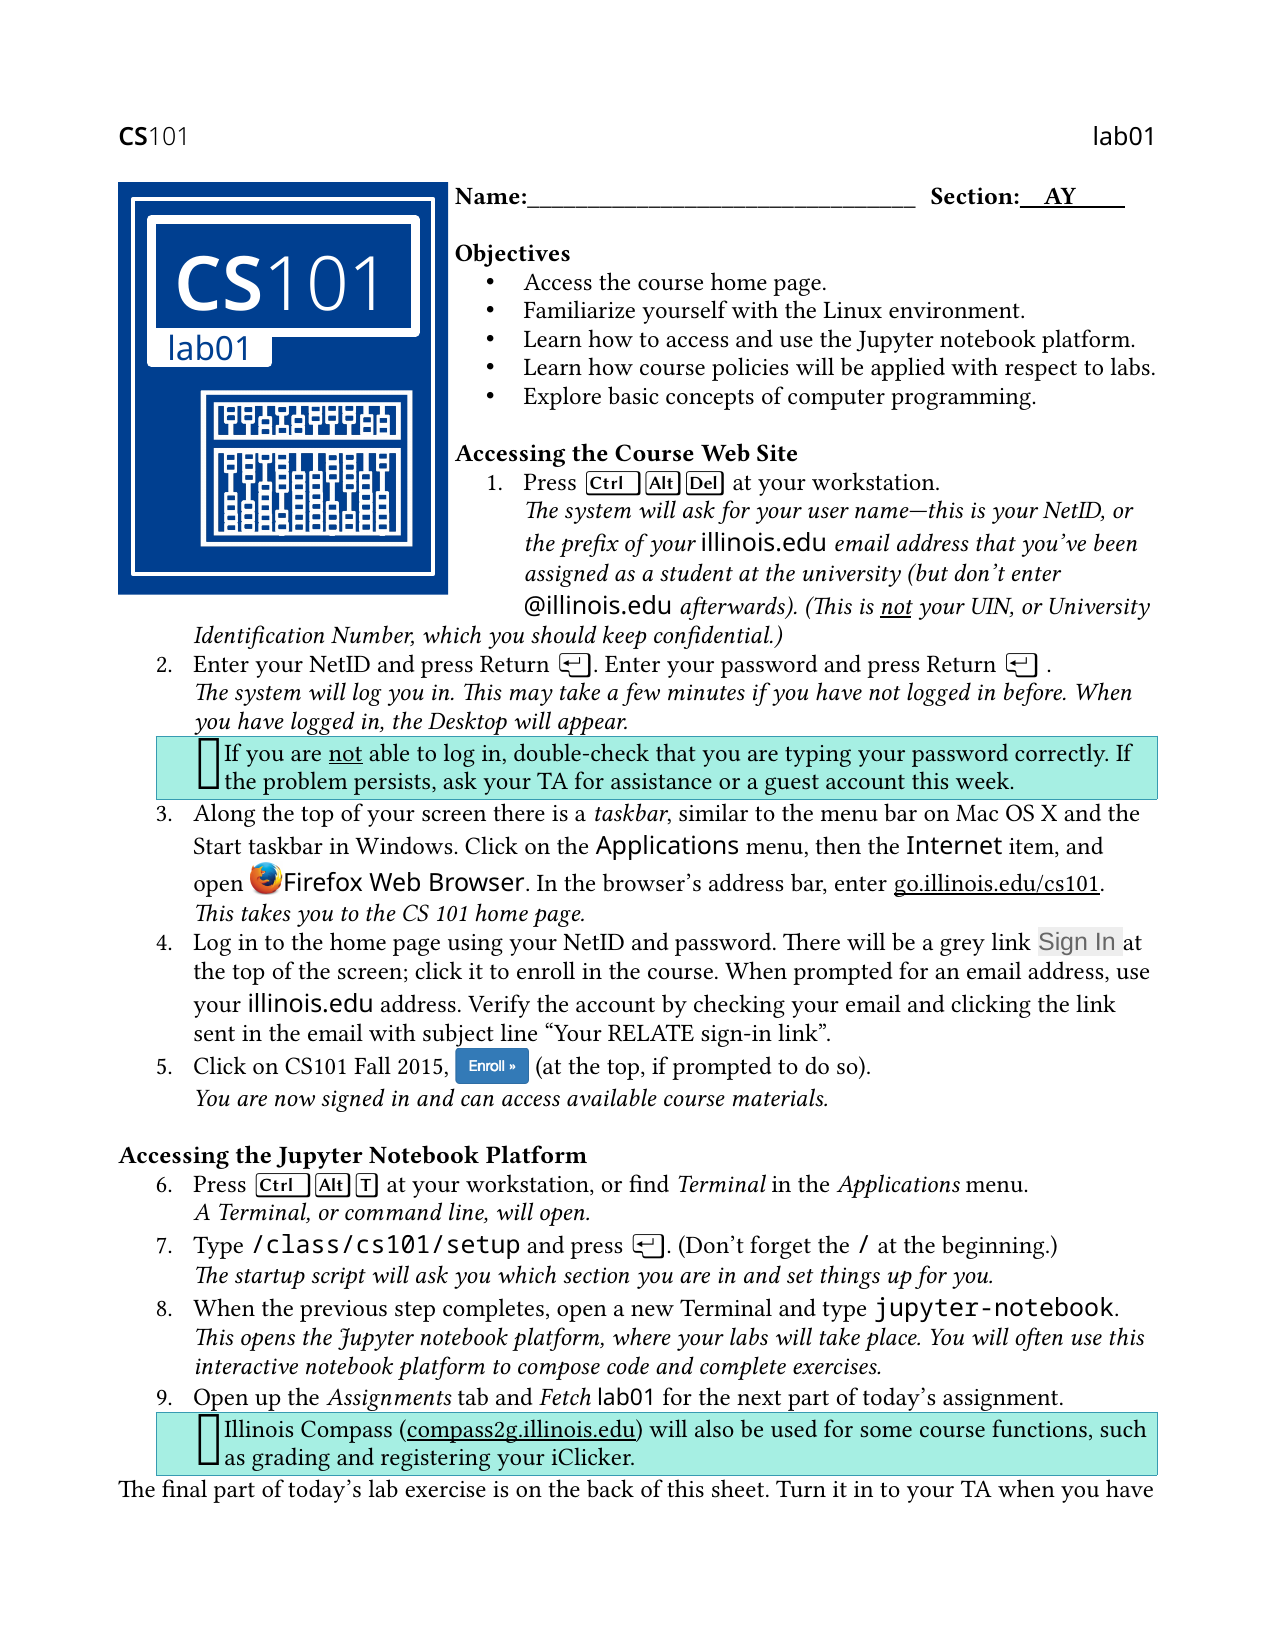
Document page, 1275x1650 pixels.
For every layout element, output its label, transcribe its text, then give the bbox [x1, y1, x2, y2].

list Press CtrlAltDel at your workstation. [449, 468, 1157, 496]
picture [250, 861, 283, 895]
list Learn how course policies will be applied with respect to labs. [449, 353, 1157, 382]
picture [455, 1048, 529, 1084]
list If you are not able to log in, double-check that you are typing your password correctly. If the problem persists, ask your TA for assistance or a guest account this week. [157, 737, 1157, 799]
list Access the course home page. [449, 268, 1157, 296]
list Enter your NetID and press Return Enter. Enter your password and press Return Enter . [156, 650, 1157, 678]
list The system will ask for your user name—this is your NetID, or the prefix of your illinois.edu email address that you’ve been assigned as a student at the university (but don’t enter @illinois.edu afterwards). (This is not your UIN, or University Identification Number, which you should keep confidential.) [156, 496, 1157, 650]
list This takes you to the CS 101 home page. [156, 899, 1157, 927]
list The startup script will ask you which section you are in and set things up for you. [156, 1261, 1157, 1289]
picture [200, 390, 413, 547]
text Accessing the Jupyter Notebook Platform [118, 1141, 1157, 1170]
text Objectives [449, 239, 1157, 268]
list Familiarize yourself with the Linux environment. [449, 296, 1157, 325]
list Click on CS101 Fall 2015, [156, 1048, 455, 1084]
list Press CtrlAltT at your workstation, or find Terminal in the Applications menu. [156, 1170, 1157, 1198]
list You are now signed in and can access available course materials. [156, 1084, 1157, 1113]
text Name:________________________________ Section:__AY____ [449, 182, 1157, 211]
list Open up the Assignments tab and Fetch lab01 for the next part of today’s assignment. [156, 1381, 1157, 1412]
list The system will log you in. This may take a few minutes if you have not logged in before. When you have logged in, the Desktop will appear. [156, 678, 1157, 736]
list Along the top of your screen there is a taskbar, similar to the menu bar on Mac OS X and the Start taskbar in Windows. Click on the Applications menu, then the Internet item, and open Firefox Web Browser. In the browser’s address bar, enter go.illinois.edu/cs101. [156, 800, 1157, 899]
text The final part of today’s lab exercise is on the back of this sheet. Turn it in to your TA when you have [118, 1475, 1157, 1504]
list Type /class/cs101/setup and press Enter. (Don’t forget the / at the beginning.) [156, 1227, 1157, 1261]
list Learn how to access and use the Jupyter notebook platform. [449, 325, 1157, 353]
list Log in to the home page using your NetID and password. There will be a grey link Sign In at the top of the screen; click it to enroll in the course. When prompted for an email address, use your illinois.edu address. Verify the account by checking your email and clicking the link sent in the email with subject line “Your RELATE sign-in link”. [156, 927, 1157, 1048]
list Explore basic concepts of computer programming. [449, 382, 1157, 411]
text Accessing the Course Web Site [449, 439, 1157, 468]
list A Terminal, or command line, will open. [156, 1198, 1157, 1227]
list Illinois Compass (compass2g.illinois.edu) will also be used for some course functions, such as grading and registering your iClicker. [157, 1413, 1157, 1475]
list This opens the Jupyter notebook platform, where your labs will take place. You will often use this interactive notebook platform to compose code and complete exercises. [156, 1323, 1157, 1381]
list When the previous step completes, open a new Terminal and type jupyter-notebook. [156, 1289, 1157, 1323]
list (at the top, if prompted to do so). [529, 1048, 1157, 1084]
